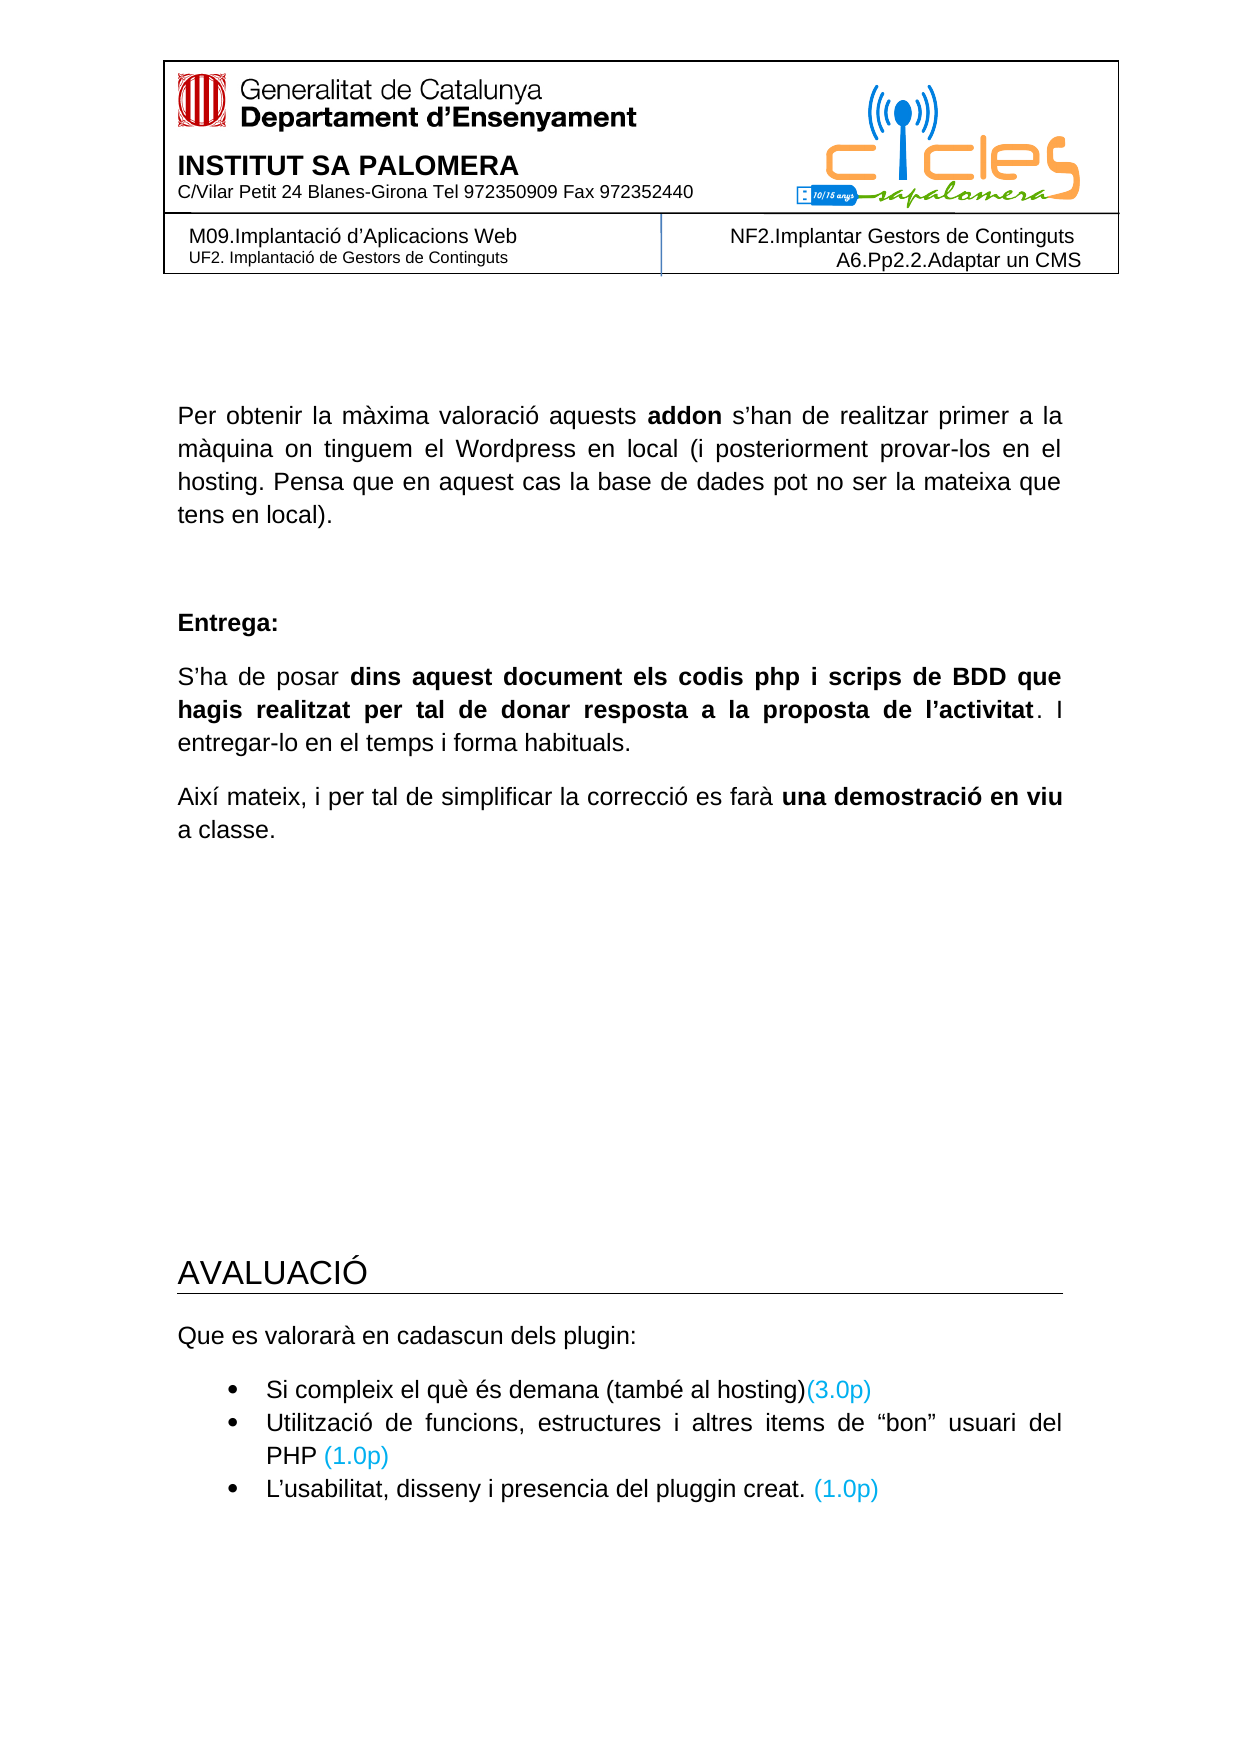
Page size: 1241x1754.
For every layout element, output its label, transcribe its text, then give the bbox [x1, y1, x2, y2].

text AVALUACIÓ [177, 1253, 1063, 1293]
list Si compleix el què és demana (també al hosting)(3.0p) [228, 1375, 1063, 1403]
list L’usabilitat, disseny i presencia del pluggin creat. (1.0p) [228, 1474, 1063, 1503]
picture [791, 71, 1085, 218]
text Per obtenir la màxima valoració aquests addon s’han de realitzar primer a la màquina on tinguem el Wordpress en local (i posteriorment provar-los en el hosting. Pensa que en aquest cas la base de dades pot no ser la mateixa que tens en local). [177, 401, 1063, 529]
list Utilització de funcions, estructures i altres items de “bon” usuari del PHP (1.0p) [228, 1408, 1063, 1470]
text Així mateix, i per tal de simplificar la correcció es farà una demostració en viu a classe. [177, 782, 1063, 843]
text Que es valorarà en cadascun dels plugin: [177, 1321, 1063, 1349]
text S’ha de posar dins aquest document els codis php i scrips de BDD que hagis realitzat per tal de donar resposta a la proposta de l’activitat. I entregar-lo en el temps i forma habituals. [177, 662, 1063, 757]
text Entrega: [177, 608, 1063, 637]
